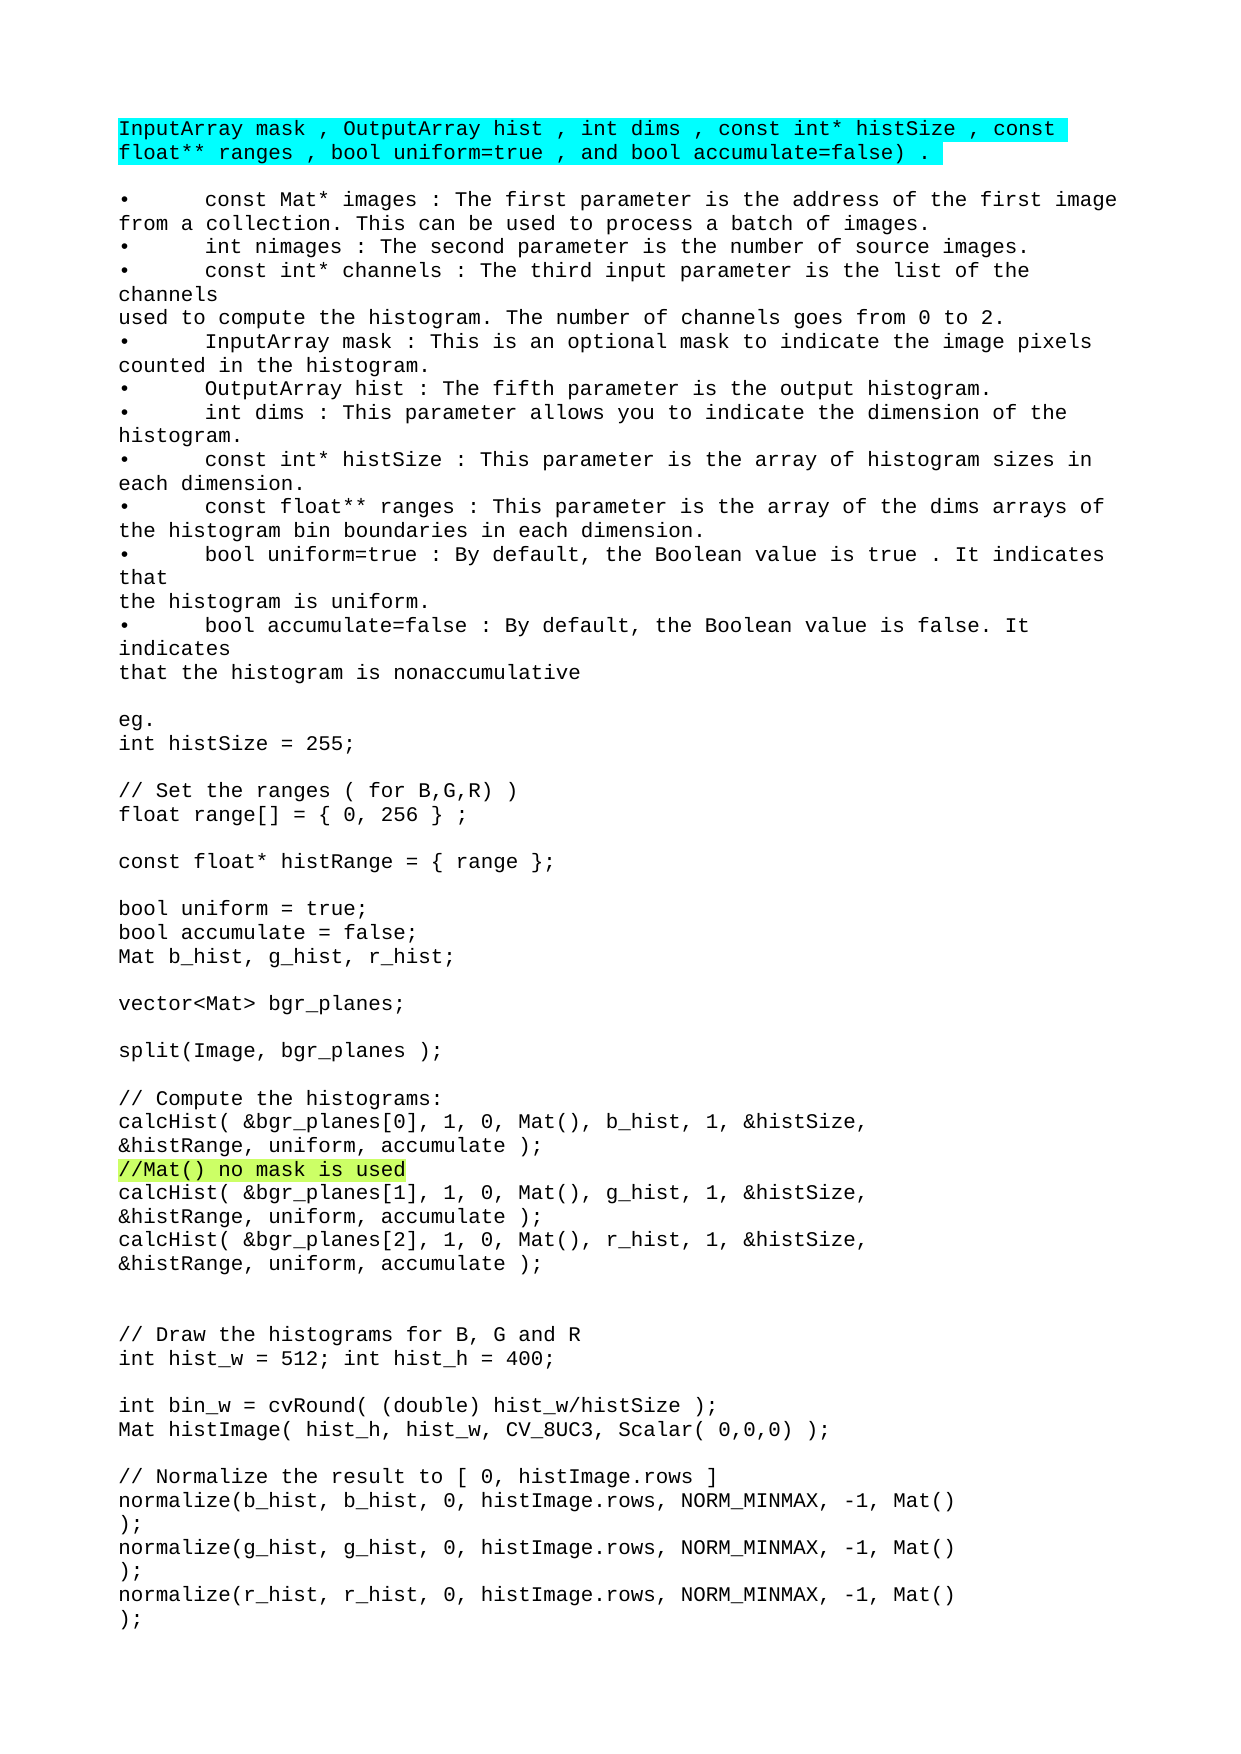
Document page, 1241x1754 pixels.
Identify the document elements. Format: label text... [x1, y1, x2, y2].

text float** ranges , bool uniform=true , and bool accumulate=false) . [118, 142, 1122, 165]
text • const float** ranges : This parameter is the array of the dims arrays of [118, 496, 1122, 520]
text // Normalize the result to [ 0, histImage.rows ] [118, 1466, 1122, 1489]
text • const int* channels : The third input parameter is the list of the channels [118, 260, 1122, 307]
text &histRange, uniform, accumulate ); [118, 1206, 1122, 1229]
text from a collection. This can be used to process a batch of images. [118, 213, 1122, 236]
text split(Image, bgr_planes ); [118, 1040, 1122, 1064]
text • InputArray mask : This is an optional mask to indicate the image pixels [118, 331, 1122, 354]
text normalize(g_hist, g_hist, 0, histImage.rows, NORM_MINMAX, -1, Mat() [118, 1537, 1122, 1561]
text // Compute the histograms: [118, 1088, 1122, 1111]
text // Draw the histograms for B, G and R [118, 1324, 1122, 1348]
text counted in the histogram. [118, 354, 1122, 378]
text calcHist( &bgr_planes[2], 1, 0, Mat(), r_hist, 1, &histSize, [118, 1229, 1122, 1253]
text // Set the ranges ( for B,G,R) ) [118, 780, 1122, 804]
text calcHist( &bgr_planes[1], 1, 0, Mat(), g_hist, 1, &histSize, [118, 1182, 1122, 1206]
text • const int* histSize : This parameter is the array of histogram sizes in [118, 449, 1122, 473]
text float range[] = { 0, 256 } ; [118, 804, 1122, 827]
text InputArray mask , OutputArray hist , int dims , const int* histSize , const [118, 118, 1122, 142]
text calcHist( &bgr_planes[0], 1, 0, Mat(), b_hist, 1, &histSize, [118, 1111, 1122, 1135]
text int bin_w = cvRound( (double) hist_w/histSize ); [118, 1395, 1122, 1419]
text normalize(r_hist, r_hist, 0, histImage.rows, NORM_MINMAX, -1, Mat() [118, 1584, 1122, 1608]
text the histogram bin boundaries in each dimension. [118, 520, 1122, 544]
text Mat histImage( hist_h, hist_w, CV_8UC3, Scalar( 0,0,0) ); [118, 1419, 1122, 1442]
text • OutputArray hist : The fifth parameter is the output histogram. [118, 378, 1122, 402]
text the histogram is uniform. [118, 591, 1122, 615]
text vector<Mat> bgr_planes; [118, 993, 1122, 1017]
text • const Mat* images : The first parameter is the address of the first image [118, 189, 1122, 213]
text const float* histRange = { range }; [118, 851, 1122, 875]
text • bool uniform=true : By default, the Boolean value is true . It indicates that [118, 544, 1122, 591]
text each dimension. [118, 473, 1122, 496]
text Mat b_hist, g_hist, r_hist; [118, 946, 1122, 969]
text //Mat() no mask is used [118, 1158, 1122, 1182]
text • int nimages : The second parameter is the number of source images. [118, 236, 1122, 260]
text int hist_w = 512; int hist_h = 400; [118, 1348, 1122, 1371]
text bool uniform = true; [118, 898, 1122, 922]
text ); [118, 1513, 1122, 1537]
text bool accumulate = false; [118, 922, 1122, 946]
text &histRange, uniform, accumulate ); [118, 1135, 1122, 1158]
text eg. [118, 709, 1122, 733]
text that the histogram is nonaccumulative [118, 662, 1122, 686]
text used to compute the histogram. The number of channels goes from 0 to 2. [118, 307, 1122, 331]
text histogram. [118, 426, 1122, 449]
text • int dims : This parameter allows you to indicate the dimension of the [118, 402, 1122, 426]
text normalize(b_hist, b_hist, 0, histImage.rows, NORM_MINMAX, -1, Mat() [118, 1489, 1122, 1513]
text ); [118, 1561, 1122, 1584]
text &histRange, uniform, accumulate ); [118, 1253, 1122, 1277]
text ); [118, 1608, 1122, 1631]
text int histSize = 255; [118, 733, 1122, 757]
text • bool accumulate=false : By default, the Boolean value is false. It indicates [118, 615, 1122, 662]
